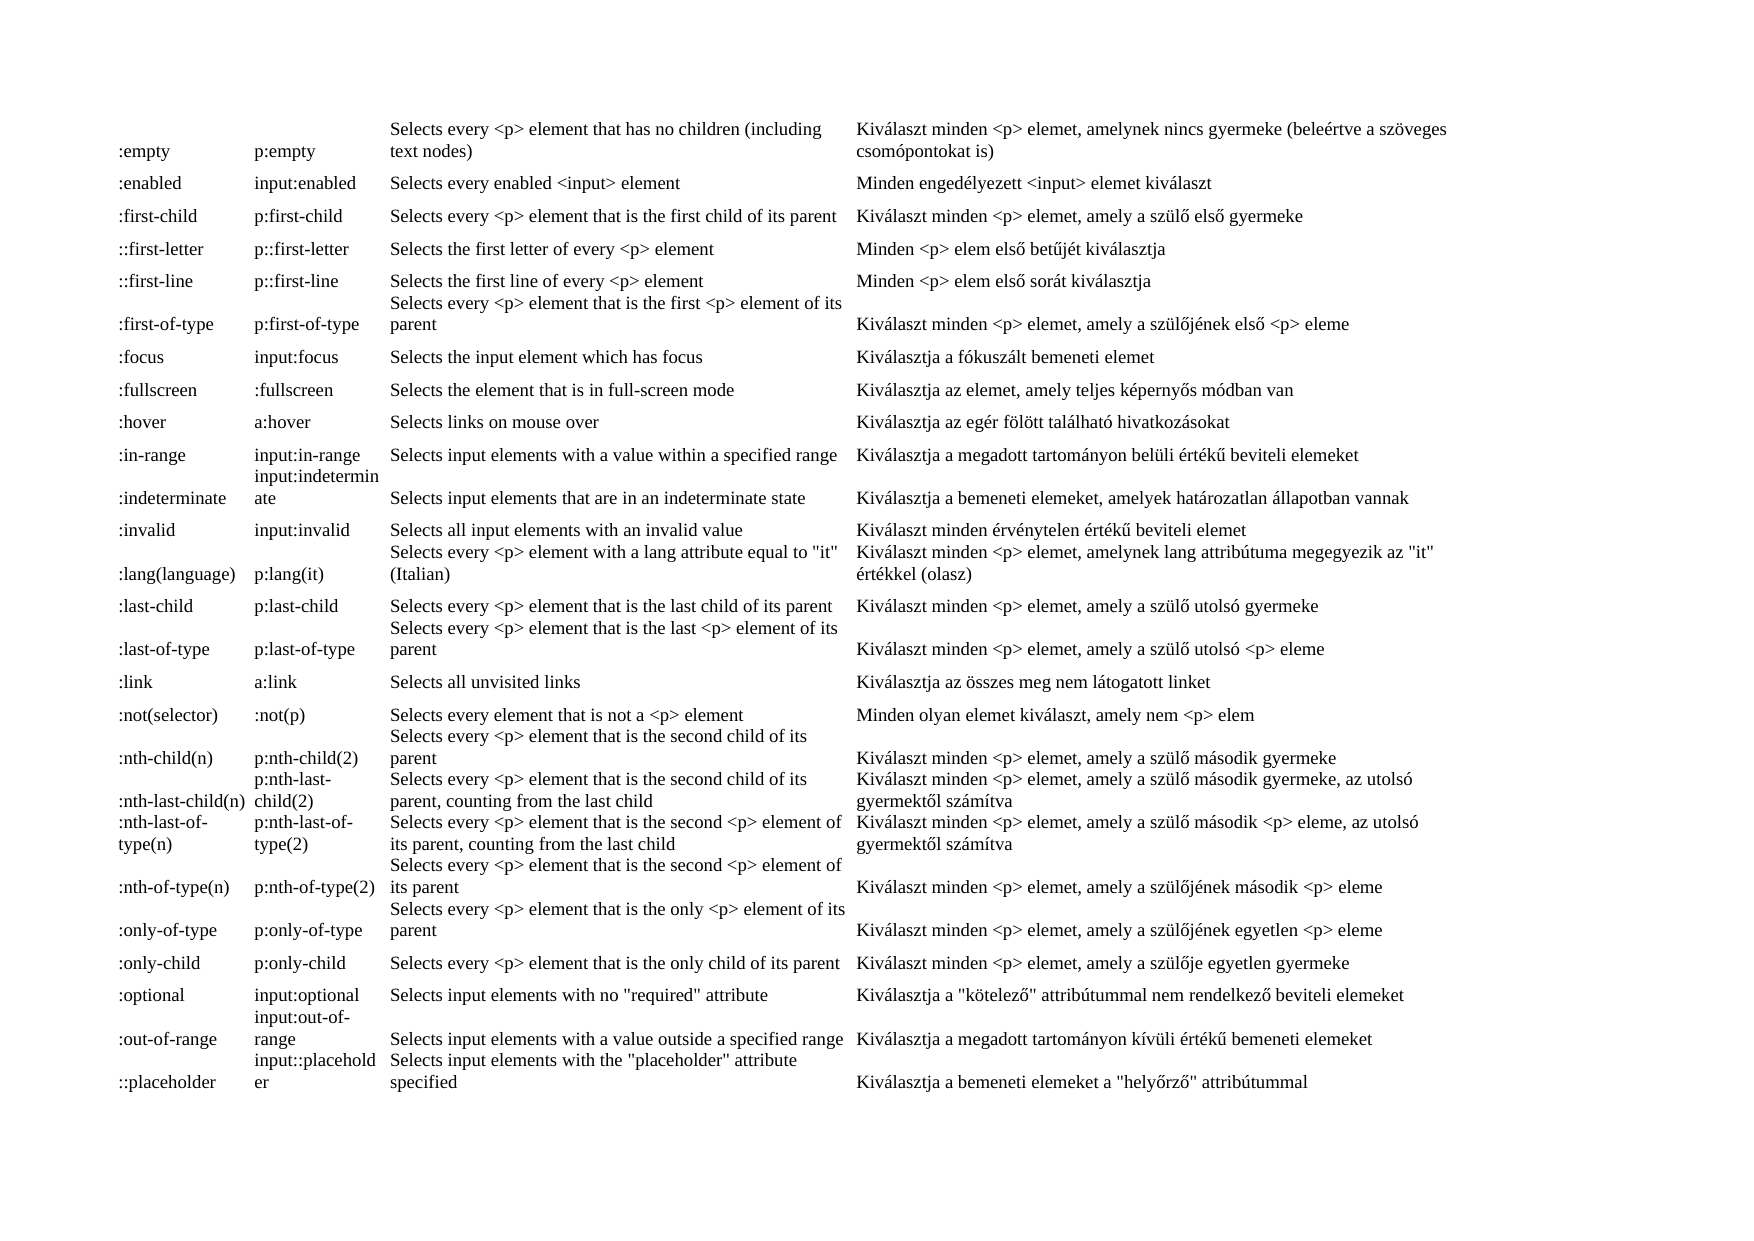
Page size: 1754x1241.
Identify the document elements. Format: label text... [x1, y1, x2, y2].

table_cell p:only-child [251, 941, 387, 973]
table_cell Selects every <p> element that is the first child of its parent [387, 194, 853, 226]
table_cell :first-of-type [115, 292, 251, 335]
table_cell :not(p) [251, 693, 387, 725]
table_cell Kiválasztja a bemeneti elemeket a "helyőrző" attribútummal [853, 1049, 1479, 1092]
table_cell Selects the first line of every <p> element [387, 259, 853, 292]
table_cell p:first-of-type [251, 292, 387, 335]
table_cell input:enabled [251, 161, 387, 194]
table_cell p:empty [251, 118, 387, 161]
table_cell Kiválaszt minden <p> elemet, amely a szülőjének második <p> eleme [853, 854, 1479, 897]
table_cell input:indeterminate [251, 465, 387, 508]
table_cell Selects every <p> element that is the first <p> element of its parent [387, 292, 853, 335]
table_cell Selects the input element which has focus [387, 335, 853, 367]
table_cell input:focus [251, 335, 387, 367]
table_cell Kiválaszt minden <p> elemet, amelynek lang attribútuma megegyezik az "it" értékkel (olasz) [853, 541, 1479, 584]
table_cell :fullscreen [115, 368, 251, 400]
table_cell :hover [115, 400, 251, 433]
table_cell :nth-child(n) [115, 725, 251, 768]
table_cell p:nth-child(2) [251, 725, 387, 768]
table_cell :nth-of-type(n) [115, 854, 251, 897]
table_cell Selects every <p> element that is the second child of its parent, counting from the last child [387, 768, 853, 811]
table_cell :last-of-type [115, 617, 251, 660]
table_cell Kiválaszt minden <p> elemet, amely a szülő második gyermeke [853, 725, 1479, 768]
table_cell :first-child [115, 194, 251, 226]
table_cell Minden engedélyezett <input> elemet kiválaszt [853, 161, 1479, 194]
table_cell :nth-last-of-type(n) [115, 811, 251, 854]
table_cell ::first-letter [115, 226, 251, 259]
table_cell Kiválaszt minden <p> elemet, amely a szülő utolsó <p> eleme [853, 617, 1479, 660]
table_cell Kiválasztja az összes meg nem látogatott linket [853, 660, 1479, 692]
table_cell Selects input elements with a value within a specified range [387, 433, 853, 465]
table_cell Kiválasztja a megadott tartományon kívüli értékű bemeneti elemeket [853, 1006, 1479, 1049]
table_cell Kiválaszt minden <p> elemet, amely a szülő utolsó gyermeke [853, 584, 1479, 617]
table_cell p:nth-last-child(2) [251, 768, 387, 811]
table_cell Selects input elements that are in an indeterminate state [387, 465, 853, 508]
table_cell Selects input elements with no "required" attribute [387, 973, 853, 1006]
table_cell Kiválaszt minden <p> elemet, amelynek nincs gyermeke (beleértve a szöveges csomópontokat is) [853, 118, 1479, 161]
table_cell Kiválasztja a fókuszált bemeneti elemet [853, 335, 1479, 367]
table_cell :invalid [115, 508, 251, 541]
table_cell Selects every <p> element that has no children (including text nodes) [387, 118, 853, 161]
table_cell p:first-child [251, 194, 387, 226]
table_cell :nth-last-child(n) [115, 768, 251, 811]
table_cell :last-child [115, 584, 251, 617]
table_cell :enabled [115, 161, 251, 194]
table_cell p:nth-of-type(2) [251, 854, 387, 897]
table_cell :not(selector) [115, 693, 251, 725]
table_cell p:lang(it) [251, 541, 387, 584]
table_cell Selects all unvisited links [387, 660, 853, 692]
table_cell Selects every <p> element that is the only <p> element of its parent [387, 898, 853, 941]
table_cell Minden <p> elem első sorát kiválasztja [853, 259, 1479, 292]
table_cell Kiválasztja a "kötelező" attribútummal nem rendelkező beviteli elemeket [853, 973, 1479, 1006]
table_cell ::placeholder [115, 1049, 251, 1092]
table_cell :focus [115, 335, 251, 367]
table_cell Kiválaszt minden <p> elemet, amely a szülő második gyermeke, az utolsó gyermektől számítva [853, 768, 1479, 811]
table_cell ::first-line [115, 259, 251, 292]
table_cell Selects the first letter of every <p> element [387, 226, 853, 259]
table_cell :indeterminate [115, 465, 251, 508]
table_cell Selects every element that is not a <p> element [387, 693, 853, 725]
table_cell Kiválasztja a bemeneti elemeket, amelyek határozatlan állapotban vannak [853, 465, 1479, 508]
table_cell Kiválaszt minden <p> elemet, amely a szülőjének első <p> eleme [853, 292, 1479, 335]
table_cell Kiválasztja az egér fölött található hivatkozásokat [853, 400, 1479, 433]
table_cell p:last-of-type [251, 617, 387, 660]
table_cell :only-of-type [115, 898, 251, 941]
table_cell p:only-of-type [251, 898, 387, 941]
table_cell input:in-range [251, 433, 387, 465]
table_cell :lang(language) [115, 541, 251, 584]
table_cell :in-range [115, 433, 251, 465]
table_cell Kiválaszt minden <p> elemet, amely a szülő második <p> eleme, az utolsó gyermektől számítva [853, 811, 1479, 854]
table_cell Kiválaszt minden <p> elemet, amely a szülőjének egyetlen <p> eleme [853, 898, 1479, 941]
table_cell Minden olyan elemet kiválaszt, amely nem <p> elem [853, 693, 1479, 725]
table_cell Selects every enabled <input> element [387, 161, 853, 194]
table_cell Selects every <p> element with a lang attribute equal to "it" (Italian) [387, 541, 853, 584]
table_cell input:optional [251, 973, 387, 1006]
table_cell Selects links on mouse over [387, 400, 853, 433]
table_cell Kiválaszt minden érvénytelen értékű beviteli elemet [853, 508, 1479, 541]
table_cell p::first-letter [251, 226, 387, 259]
table_cell Selects every <p> element that is the last child of its parent [387, 584, 853, 617]
table_cell Selects every <p> element that is the second <p> element of its parent [387, 854, 853, 897]
table_cell input:out-of-range [251, 1006, 387, 1049]
table_cell Selects every <p> element that is the only child of its parent [387, 941, 853, 973]
table_cell p::first-line [251, 259, 387, 292]
table_cell :only-child [115, 941, 251, 973]
table_cell Selects every <p> element that is the second <p> element of its parent, counting from the last child [387, 811, 853, 854]
table_cell Selects the element that is in full-screen mode [387, 368, 853, 400]
table_cell Kiválaszt minden <p> elemet, amely a szülője egyetlen gyermeke [853, 941, 1479, 973]
table_cell Selects every <p> element that is the last <p> element of its parent [387, 617, 853, 660]
table_cell Selects every <p> element that is the second child of its parent [387, 725, 853, 768]
table_cell p:nth-last-of-type(2) [251, 811, 387, 854]
table_cell :out-of-range [115, 1006, 251, 1049]
table_cell a:link [251, 660, 387, 692]
table_cell input::placeholder [251, 1049, 387, 1092]
table_cell Minden <p> elem első betűjét kiválasztja [853, 226, 1479, 259]
table_cell Kiválaszt minden <p> elemet, amely a szülő első gyermeke [853, 194, 1479, 226]
table_cell :link [115, 660, 251, 692]
table_cell Kiválasztja az elemet, amely teljes képernyős módban van [853, 368, 1479, 400]
table_cell :empty [115, 118, 251, 161]
table_cell a:hover [251, 400, 387, 433]
table_cell input:invalid [251, 508, 387, 541]
table_cell Selects input elements with a value outside a specified range [387, 1006, 853, 1049]
table_cell Selects all input elements with an invalid value [387, 508, 853, 541]
table_cell Selects input elements with the "placeholder" attribute specified [387, 1049, 853, 1092]
table_cell Kiválasztja a megadott tartományon belüli értékű beviteli elemeket [853, 433, 1479, 465]
table_cell :optional [115, 973, 251, 1006]
table_cell :fullscreen [251, 368, 387, 400]
table_cell p:last-child [251, 584, 387, 617]
